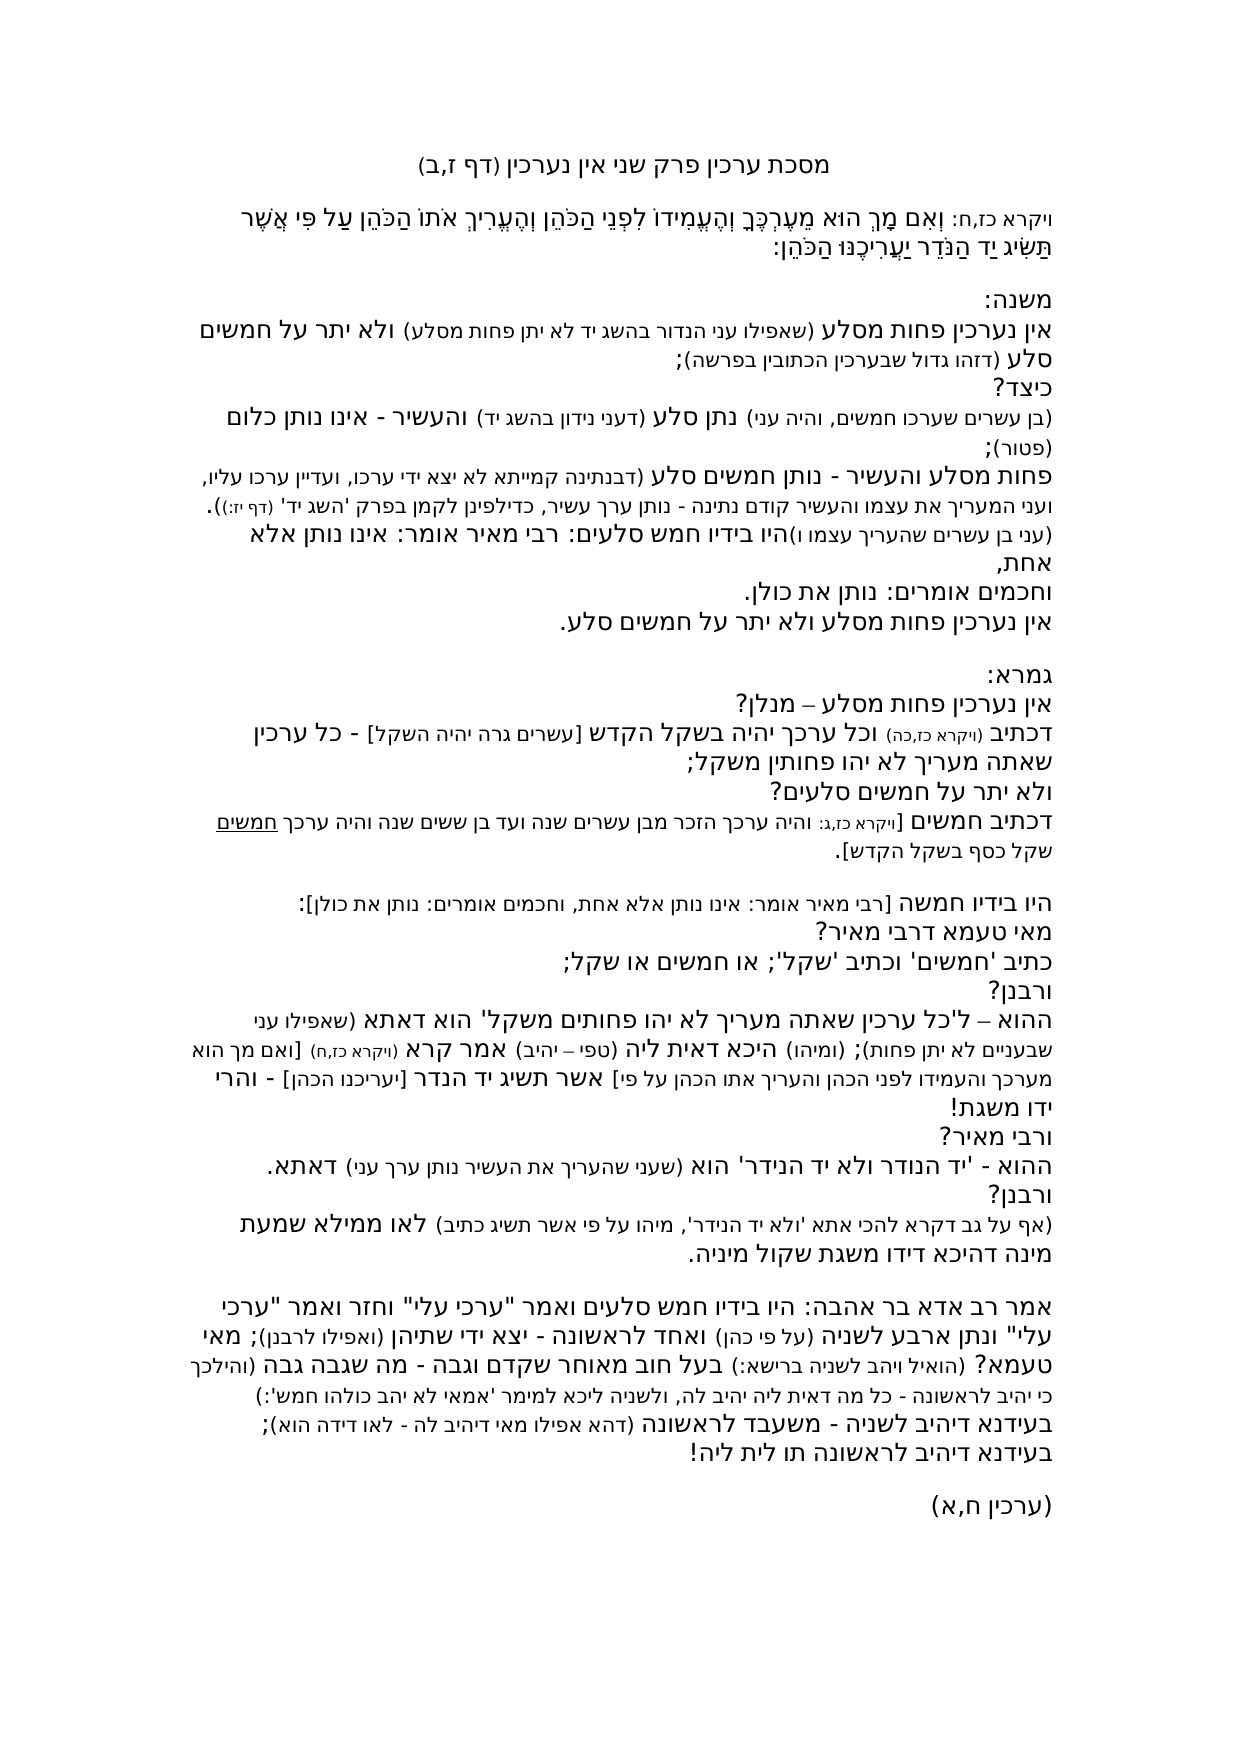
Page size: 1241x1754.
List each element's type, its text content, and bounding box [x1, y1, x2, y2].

text גמרא: [187, 660, 1053, 689]
text (בן עשרים שערכו חמשים, והיה עני) נתן סלע (דעני נידון בהשג יד) והעשיר - אינו נותן כלום (פטור); [187, 402, 1053, 461]
text ויקרא כז,ח: וְאִם מָךְ הוּא מֵעֶרְכֶּךָ וְהֶעֱמִידוֹ לִפְנֵי הַכֹּהֵן וְהֶעֱרִיךְ אֹתוֹ הַכֹּהֵן עַל פִּי אֲשֶׁר תַּשִּׂיג יַד הַנֹּדֵר יַעֲרִיכֶנּוּ הַכֹּהֵן: [187, 203, 1053, 262]
text ורבי מאיר? [187, 1122, 1053, 1151]
text כתיב 'חמשים' וכתיב 'שקל'; או חמשים או שקל; [187, 947, 1053, 976]
text אין נערכין פחות מסלע (שאפילו עני הנדור בהשג יד לא יתן פחות מסלע) ולא יתר על חמשים סלע (דזהו גדול שבערכין הכתובין בפרשה); [187, 315, 1053, 373]
text ולא יתר על חמשים סלעים? [187, 777, 1053, 806]
text פחות מסלע והעשיר - נותן חמשים סלע (דבנתינה קמייתא לא יצא ידי ערכו, ועדיין ערכו עליו, ועני המעריך את עצמו והעשיר קודם נתינה - נותן ערך עשיר, כדילפינן לקמן בפרק 'השג יד' (דף יז:)). [187, 461, 1053, 519]
text ההוא – ל'כל ערכין שאתה מעריך לא יהו פחותים משקל' הוא דאתא (שאפילו עני שבעניים לא יתן פחות); (ומיהו) היכא דאית ליה (טפי – יהיב) אמר קרא (ויקרא כז,ח) [ואם מך הוא מערכך והעמידו לפני הכהן והעריך אתו הכהן על פי] אשר תשיג יד הנדר [יעריכנו הכהן] - והרי ידו משגת! [187, 1005, 1053, 1122]
text (עני בן עשרים שהעריך עצמו ו)היו בידיו חמש סלעים: רבי מאיר אומר: אינו נותן אלא אחת, [187, 519, 1053, 577]
text משנה: [187, 286, 1053, 315]
text (ערכין ח,א) [187, 1492, 1053, 1521]
text אין נערכין פחות מסלע ולא יתר על חמשים סלע. [187, 607, 1053, 636]
text (אף על גב דקרא להכי אתא 'ולא יד הנידר', מיהו על פי אשר תשיג כתיב) לאו ממילא שמעת מינה דהיכא דידו משגת שקול מיניה. [187, 1209, 1053, 1268]
text ורבנן? [187, 1180, 1053, 1209]
text דכתיב (ויקרא כז,כה) וכל ערכך יהיה בשקל הקדש [עשרים גרה יהיה השקל] - כל ערכין שאתה מעריך לא יהו פחותין משקל; [187, 718, 1053, 777]
text דכתיב חמשים [ויקרא כז,ג: והיה ערכך הזכר מבן עשרים שנה ועד בן ששים שנה והיה ערכך חמשים שקל כסף בשקל הקדש]. [187, 806, 1053, 864]
text מאי טעמא דרבי מאיר? [187, 917, 1053, 947]
text מסכת ערכין פרק שני אין נערכין (דף ז,ב) [187, 150, 1053, 179]
text אין נערכין פחות מסלע – מנלן? [187, 689, 1053, 718]
text וחכמים אומרים: נותן את כולן. [187, 577, 1053, 607]
text כיצד? [187, 373, 1053, 402]
text היו בידיו חמשה [רבי מאיר אומר: אינו נותן אלא אחת, וחכמים אומרים: נותן את כולן]: [187, 888, 1053, 917]
text ההוא - 'יד הנודר ולא יד הנידר' הוא (שעני שהעריך את העשיר נותן ערך עני) דאתא. [187, 1151, 1053, 1180]
text אמר רב אדא בר אהבה: היו בידיו חמש סלעים ואמר "ערכי עלי" וחזר ואמר "ערכי עלי" ונתן ארבע לשניה (על פי כהן) ואחד לראשונה - יצא ידי שתיהן (ואפילו לרבנן); מאי טעמא? (הואיל ויהב לשניה ברישא:) בעל חוב מאוחר שקדם וגבה - מה שגבה גבה (והילכך כי יהיב לראשונה - כל מה דאית ליה יהיב לה, ולשניה ליכא למימר 'אמאי לא יהב כולהו חמש':) בעידנא דיהיב לשניה - משעבד לראשונה (דהא אפילו מאי דיהיב לה - לאו דידה הוא); בעידנא דיהיב לראשונה תו לית ליה! [187, 1292, 1053, 1467]
text ורבנן? [187, 976, 1053, 1005]
